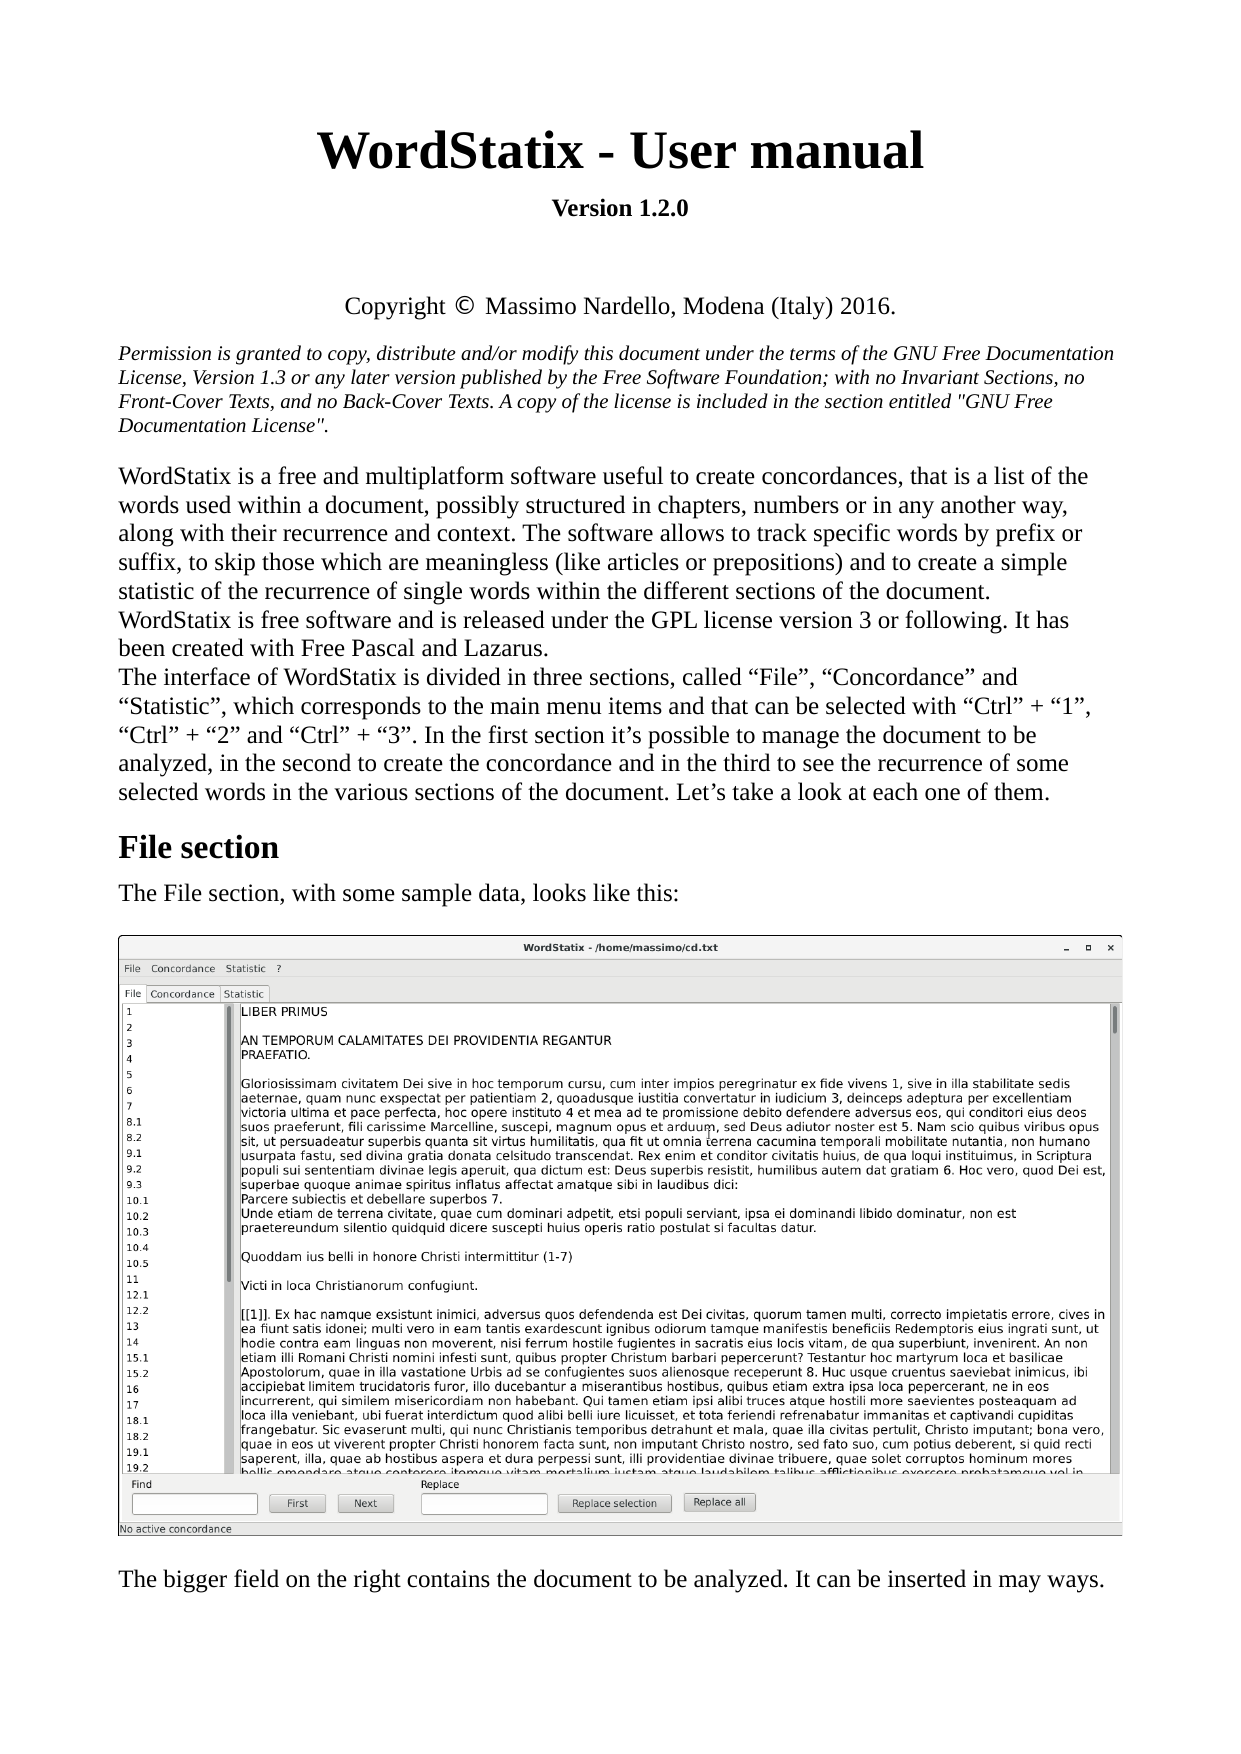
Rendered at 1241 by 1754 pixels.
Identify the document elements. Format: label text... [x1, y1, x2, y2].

text Version 1.2.0 [118, 193, 1122, 222]
picture [118, 935, 1123, 1536]
text WordStatix is a free and multiplatform software useful to create concordances, that is a list of the words used within a document, possibly structured in chapters, numbers or in any another way, along with their recurrence and context. The software allows to track specific words by prefix or suffix, to skip those which are meaningless (like articles or prepositions) and to create a simple statistic of the recurrence of single words within the different sections of the document. [118, 461, 1122, 605]
text The interface of WordStatix is divided in three sections, called “File”, “Concordance” and “Statistic”, which corresponds to the main menu items and that can be selected with “Ctrl” + “1”, “Ctrl” + “2” and “Ctrl” + “3”. In the first section it’s possible to manage the document to be analyzed, in the second to create the concordance and in the third to see the recurrence of some selected words in the various sections of the document. Let’s take a look at each one of them. [118, 662, 1122, 806]
text Permission is granted to copy, distribute and/or modify this document under the terms of the GNU Free Documentation License, Version 1.3 or any later version published by the Free Software Foundation; with no Invariant Sections, no Front-Cover Texts, and no Back-Cover Texts. A copy of the license is included in the section entitled "GNU Free Documentation License". [118, 341, 1122, 437]
text WordStatix is free software and is released under the GPL license version 3 or following. It has been created with Free Pascal and Lazarus. [118, 605, 1122, 662]
subtitle WordStatix - User manual [118, 118, 1122, 180]
text The bigger field on the right contains the document to be analyzed. It can be inserted in may ways. [118, 1564, 1122, 1593]
text The File section, with some sample data, looks like this: [118, 878, 1122, 907]
subtitle File section [118, 827, 1122, 865]
text Copyright © Massimo Nardello, Modena (Italy) 2016. [118, 291, 1122, 320]
